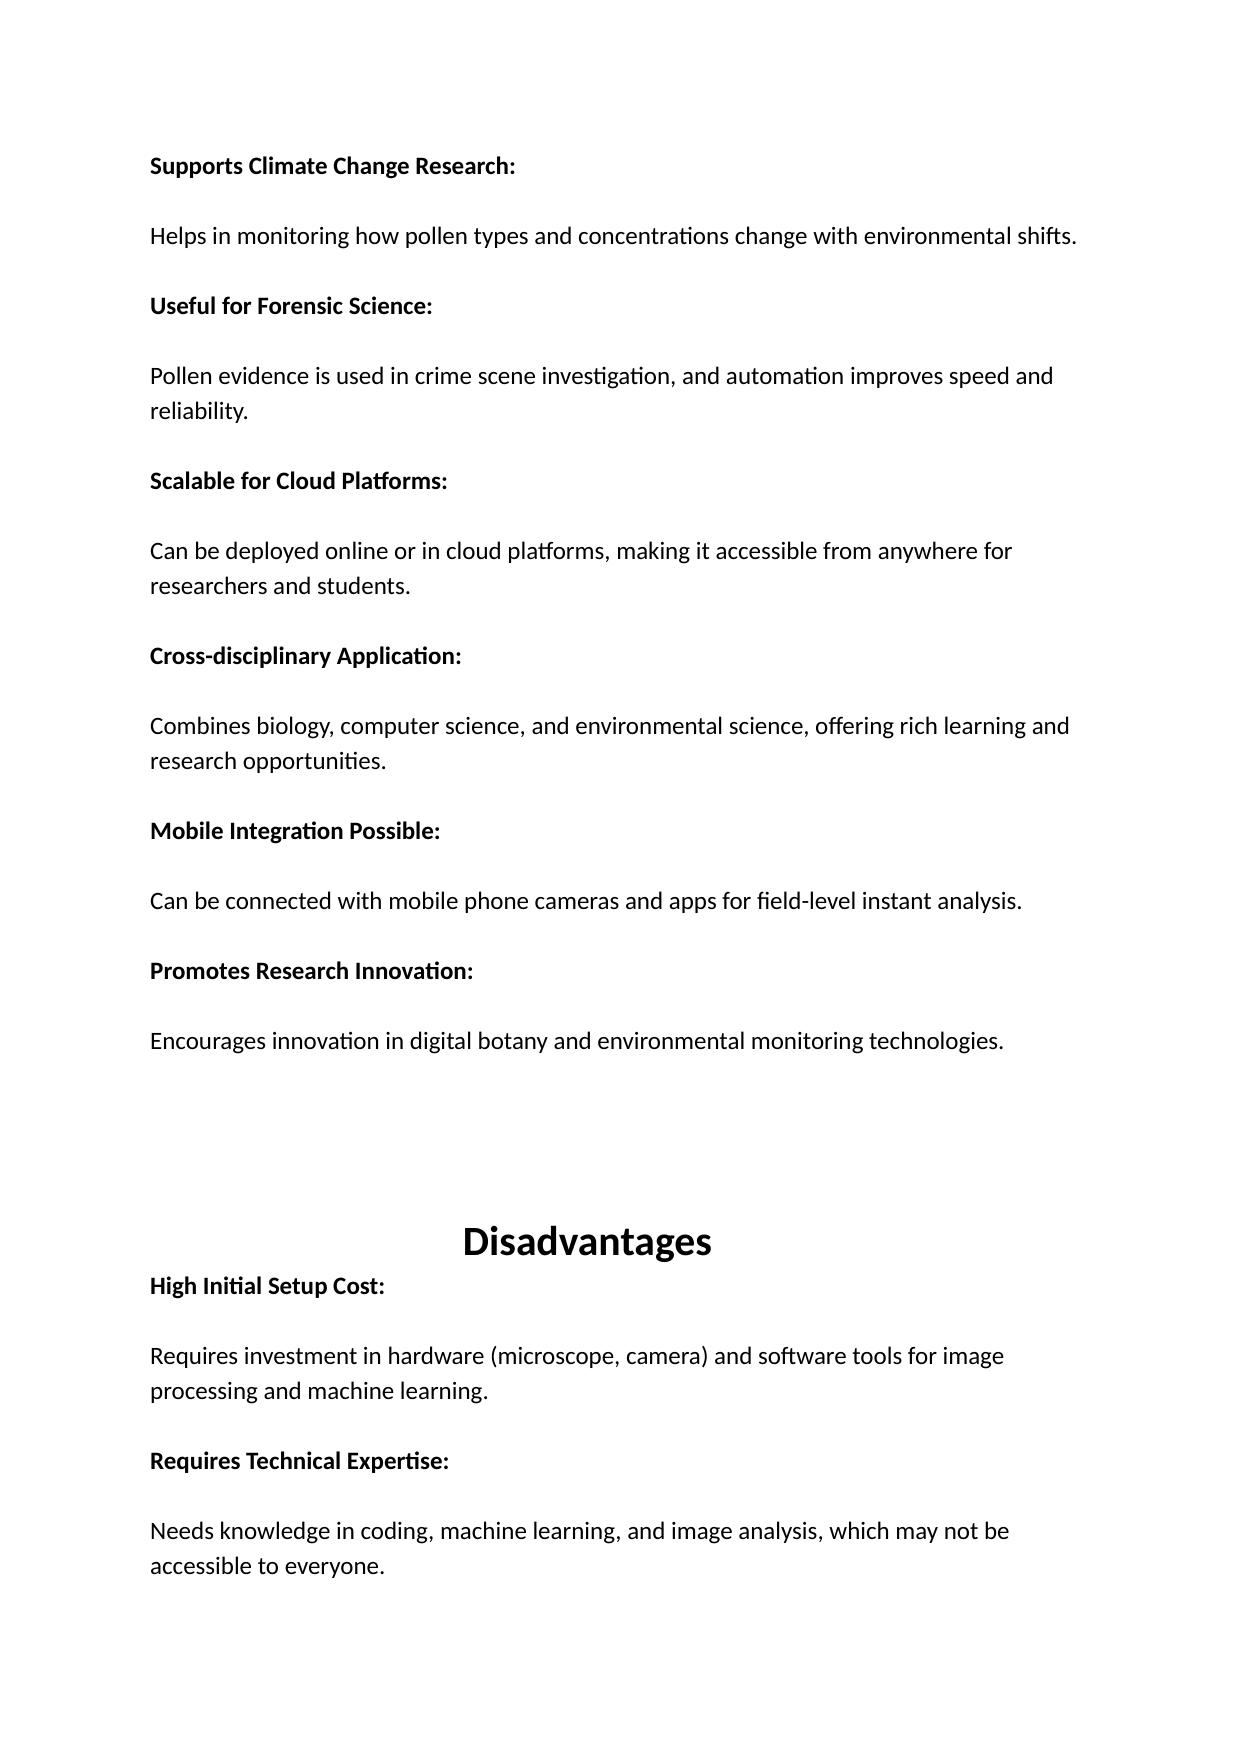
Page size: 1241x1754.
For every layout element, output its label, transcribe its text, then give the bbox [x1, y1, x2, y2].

text Supports Climate Change Research: Helps in monitoring how pollen types and concentrations change with environmental shifts. Useful for Forensic Science: Pollen evidence is used in crime scene investigation, and automation improves speed and reliability. Scalable for Cloud Platforms: Can be deployed online or in cloud platforms, making it accessible from anywhere for researchers and students. Cross-disciplinary Application: Combines biology, computer science, and environmental science, offering rich learning and research opportunities. Mobile Integration Possible: Can be connected with mobile phone cameras and apps for field-level instant analysis. Promotes Research Innovation: Encourages innovation in digital botany and environmental monitoring technologies. Disadvantages High Initial Setup Cost: Requires investment in hardware (microscope, camera) and software tools for image processing and machine learning. Requires Technical Expertise: Needs knowledge in coding, machine learning, and image analysis, which may not be accessible to everyone. [150, 150, 1090, 1581]
